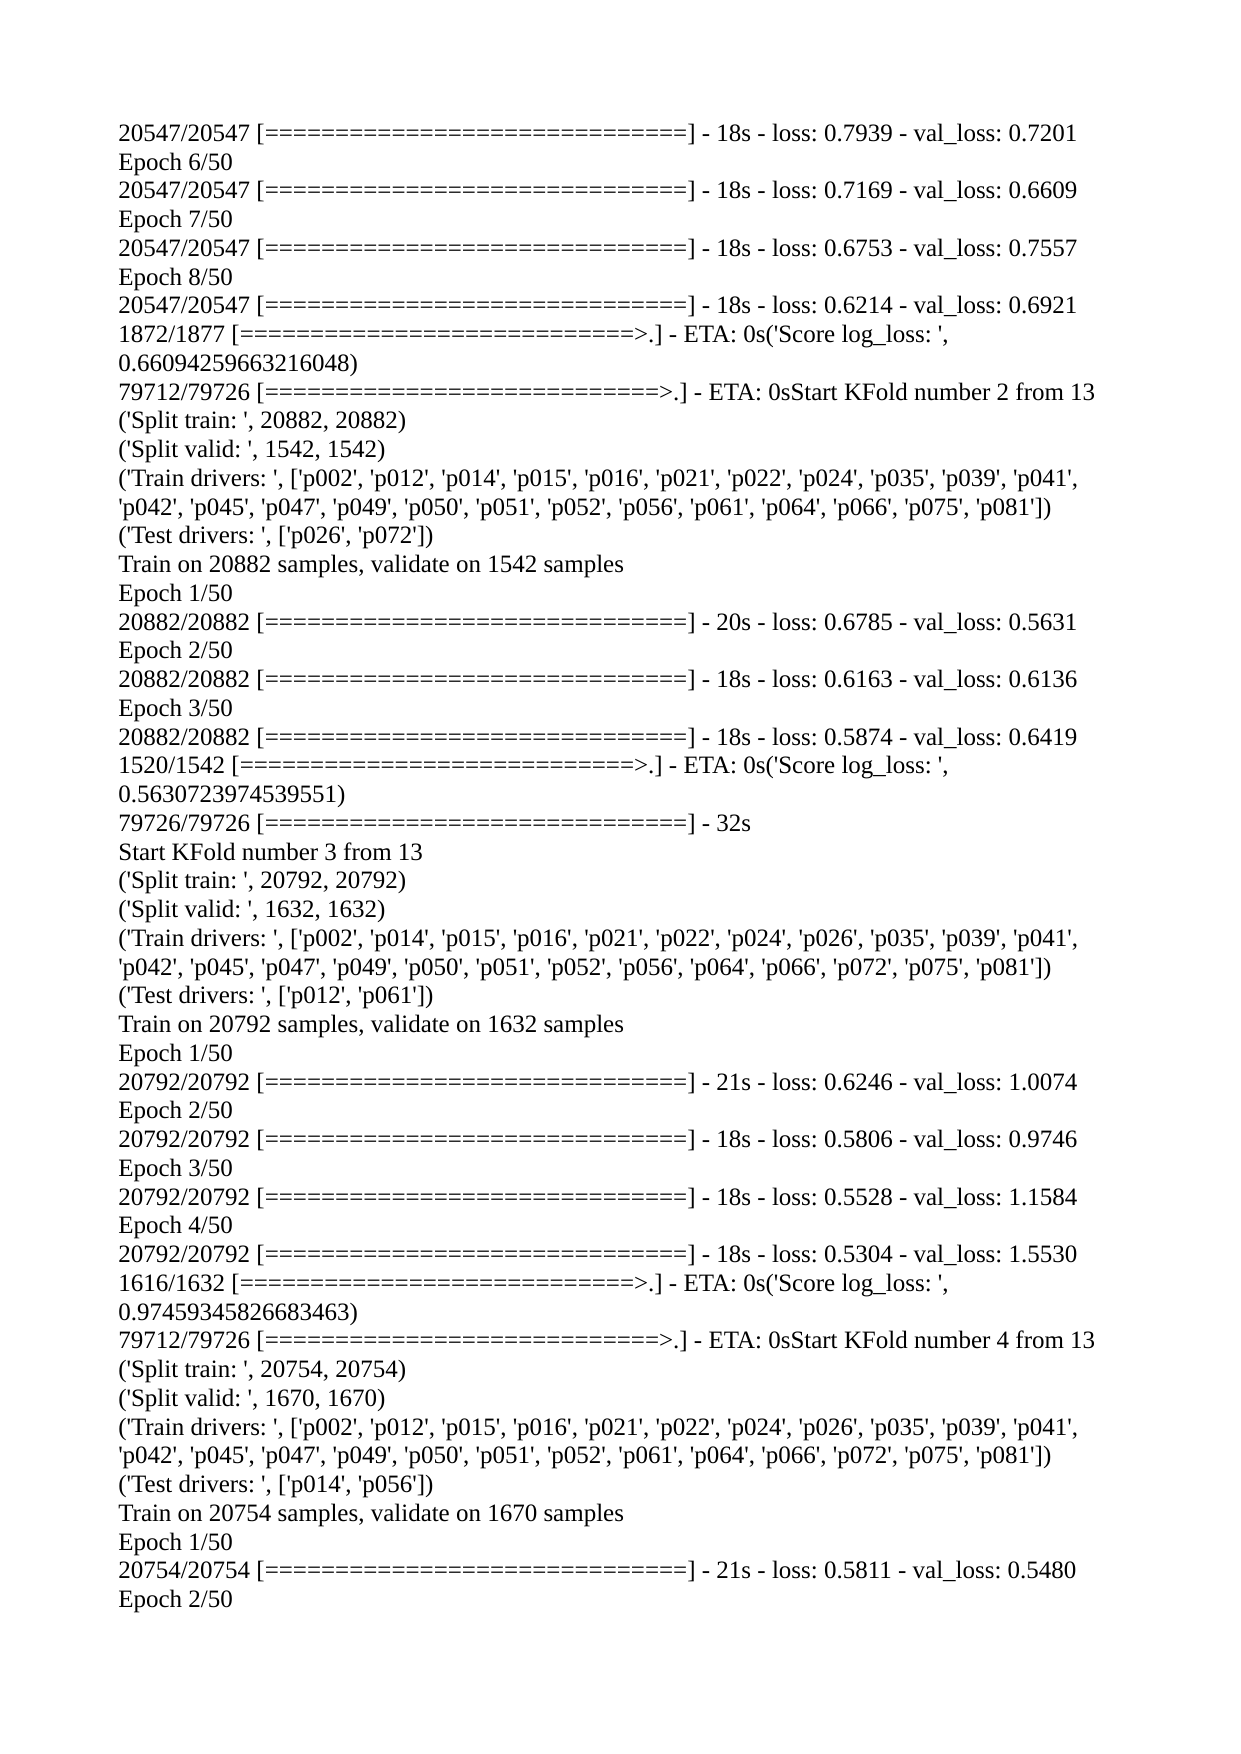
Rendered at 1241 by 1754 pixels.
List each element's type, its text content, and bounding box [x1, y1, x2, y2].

text ('Test drivers: ', ['p012', 'p061']) [118, 981, 1122, 1009]
text 20792/20792 [==============================] - 18s - loss: 0.5528 - val_loss: 1.1584 [118, 1182, 1122, 1211]
text 20547/20547 [==============================] - 18s - loss: 0.6753 - val_loss: 0.7557 [118, 233, 1122, 262]
text Epoch 7/50 [118, 204, 1122, 233]
text Train on 20882 samples, validate on 1542 samples [118, 549, 1122, 578]
text Epoch 8/50 [118, 262, 1122, 291]
text 20882/20882 [==============================] - 18s - loss: 0.6163 - val_loss: 0.6136 [118, 664, 1122, 693]
text Epoch 2/50 [118, 1584, 1122, 1613]
text ('Split train: ', 20882, 20882) [118, 406, 1122, 434]
text 20547/20547 [==============================] - 18s - loss: 0.7169 - val_loss: 0.6609 [118, 176, 1122, 204]
text Epoch 2/50 [118, 1096, 1122, 1124]
text Epoch 1/50 [118, 1038, 1122, 1067]
text 1872/1877 [============================>.] - ETA: 0s('Score log_loss: ', 0.66094259663216048) [118, 319, 1122, 377]
text Train on 20754 samples, validate on 1670 samples [118, 1498, 1122, 1527]
text ('Split valid: ', 1670, 1670) [118, 1383, 1122, 1412]
text 20547/20547 [==============================] - 18s - loss: 0.7939 - val_loss: 0.7201 [118, 118, 1122, 147]
text ('Split valid: ', 1542, 1542) [118, 434, 1122, 463]
text 79712/79726 [============================>.] - ETA: 0sStart KFold number 4 from 13 [118, 1326, 1122, 1354]
text 20754/20754 [==============================] - 21s - loss: 0.5811 - val_loss: 0.5480 [118, 1556, 1122, 1584]
text 20792/20792 [==============================] - 18s - loss: 0.5304 - val_loss: 1.5530 [118, 1239, 1122, 1268]
text 79726/79726 [==============================] - 32s [118, 808, 1122, 837]
text Epoch 1/50 [118, 1527, 1122, 1556]
text 20882/20882 [==============================] - 20s - loss: 0.6785 - val_loss: 0.5631 [118, 607, 1122, 636]
text 20547/20547 [==============================] - 18s - loss: 0.6214 - val_loss: 0.6921 [118, 291, 1122, 319]
text 1616/1632 [============================>.] - ETA: 0s('Score log_loss: ', 0.97459345826683463) [118, 1268, 1122, 1326]
text ('Test drivers: ', ['p026', 'p072']) [118, 521, 1122, 549]
text Start KFold number 3 from 13 [118, 837, 1122, 866]
text ('Train drivers: ', ['p002', 'p012', 'p014', 'p015', 'p016', 'p021', 'p022', 'p024', 'p035', 'p039', 'p041', 'p042', 'p045', 'p047', 'p049', 'p050', 'p051', 'p052', 'p056', 'p061', 'p064', 'p066', 'p075', 'p081']) [118, 463, 1122, 521]
text 1520/1542 [============================>.] - ETA: 0s('Score log_loss: ', 0.5630723974539551) [118, 751, 1122, 808]
text ('Split train: ', 20754, 20754) [118, 1354, 1122, 1383]
text Epoch 3/50 [118, 1153, 1122, 1182]
text 79712/79726 [============================>.] - ETA: 0sStart KFold number 2 from 13 [118, 377, 1122, 406]
text Epoch 6/50 [118, 147, 1122, 176]
text ('Train drivers: ', ['p002', 'p014', 'p015', 'p016', 'p021', 'p022', 'p024', 'p026', 'p035', 'p039', 'p041', 'p042', 'p045', 'p047', 'p049', 'p050', 'p051', 'p052', 'p056', 'p064', 'p066', 'p072', 'p075', 'p081']) [118, 923, 1122, 981]
text 20792/20792 [==============================] - 21s - loss: 0.6246 - val_loss: 1.0074 [118, 1067, 1122, 1096]
text ('Train drivers: ', ['p002', 'p012', 'p015', 'p016', 'p021', 'p022', 'p024', 'p026', 'p035', 'p039', 'p041', 'p042', 'p045', 'p047', 'p049', 'p050', 'p051', 'p052', 'p061', 'p064', 'p066', 'p072', 'p075', 'p081']) [118, 1412, 1122, 1469]
text 20792/20792 [==============================] - 18s - loss: 0.5806 - val_loss: 0.9746 [118, 1124, 1122, 1153]
text ('Split train: ', 20792, 20792) [118, 866, 1122, 894]
text ('Test drivers: ', ['p014', 'p056']) [118, 1469, 1122, 1498]
text Epoch 1/50 [118, 578, 1122, 607]
text Epoch 3/50 [118, 693, 1122, 722]
text Epoch 2/50 [118, 636, 1122, 664]
text ('Split valid: ', 1632, 1632) [118, 894, 1122, 923]
text 20882/20882 [==============================] - 18s - loss: 0.5874 - val_loss: 0.6419 [118, 722, 1122, 751]
text Train on 20792 samples, validate on 1632 samples [118, 1009, 1122, 1038]
text Epoch 4/50 [118, 1211, 1122, 1239]
